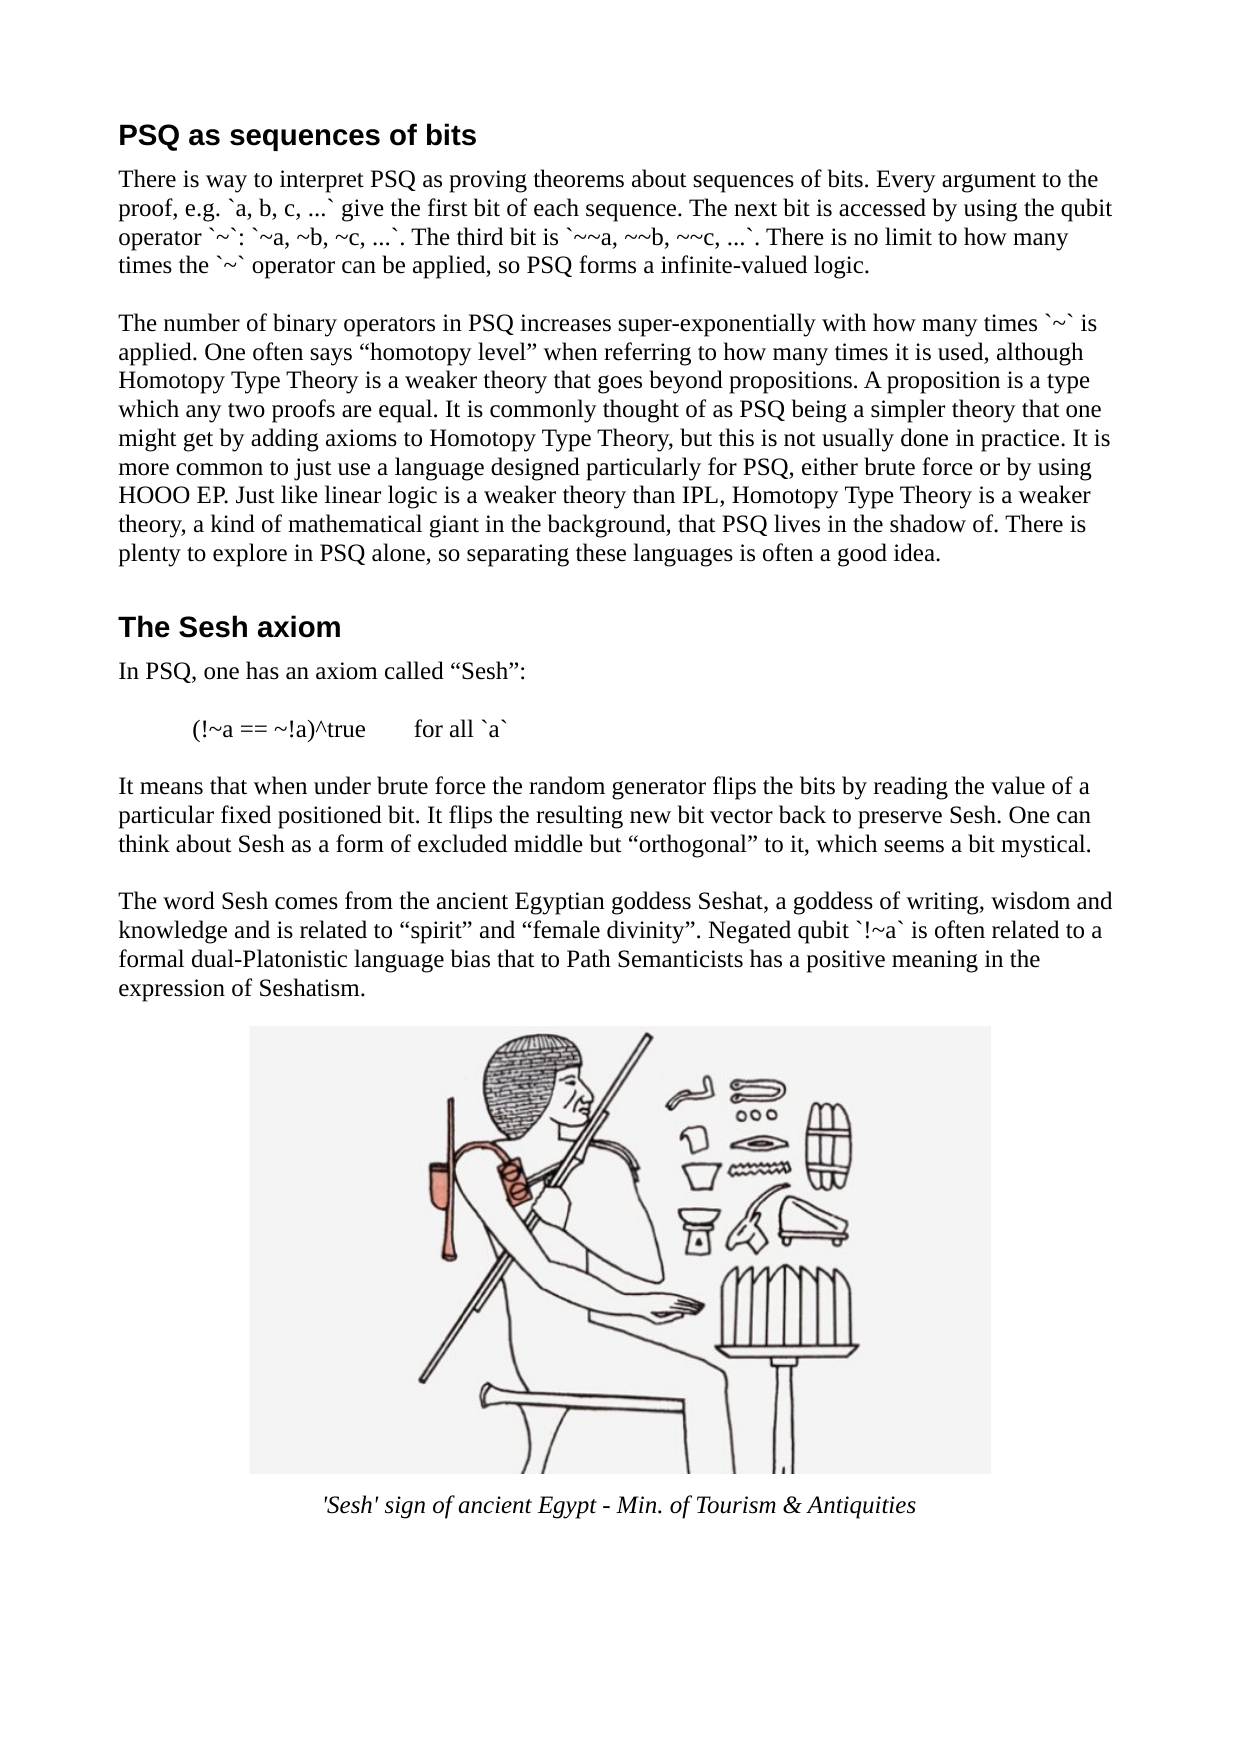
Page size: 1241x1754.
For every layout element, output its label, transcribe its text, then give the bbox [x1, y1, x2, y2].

text (!~a == ~!a)^true for all `a` [118, 714, 1122, 743]
subtitle PSQ as sequences of bits [118, 118, 1122, 152]
text The number of binary operators in PSQ increases super-exponentially with how many times `~` is applied. One often says “homotopy level” when referring to how many times it is used, although Homotopy Type Theory is a weaker theory that goes beyond propositions. A proposition is a type which any two proofs are equal. It is commonly thought of as PSQ being a simpler theory that one might get by adding axioms to Homotopy Type Theory, but this is not usually done in practice. It is more common to just use a language designed particularly for PSQ, either brute force or by using HOOO EP. Just like linear logic is a weaker theory than IPL, Homotopy Type Theory is a weaker theory, a kind of mathematical giant in the background, that PSQ lives in the shadow of. There is plenty to explore in PSQ alone, so separating these languages is often a good idea. [118, 308, 1122, 567]
text It means that when under brute force the random generator flips the bits by reading the value of a particular fixed positioned bit. It flips the resulting new bit vector back to preserve Sesh. One can think about Sesh as a form of excluded middle but “orthogonal” to it, which seems a bit mystical. [118, 771, 1122, 858]
text 'Sesh' sign of ancient Egypt - Min. of Tourism & Antiquities [118, 1490, 1122, 1519]
subtitle The Sesh axiom [118, 610, 1122, 644]
text In PSQ, one has an axiom called “Sesh”: [118, 656, 1122, 685]
text The word Sesh comes from the ancient Egyptian goddess Seshat, a goddess of writing, wisdom and knowledge and is related to “spirit” and “female divinity”. Negated qubit `!~a` is often related to a formal dual-Platonistic language bias that to Path Semanticists has a positive meaning in the expression of Seshatism. [118, 886, 1122, 1001]
text There is way to interpret PSQ as proving theorems about sequences of bits. Every argument to the proof, e.g. `a, b, c, ...` give the first bit of each sequence. The next bit is accessed by using the qubit operator `~`: `~a, ~b, ~c, ...`. The third bit is `~~a, ~~b, ~~c, ...`. There is no limit to how many times the `~` operator can be applied, so PSQ forms a infinite-valued logic. [118, 164, 1122, 279]
picture [249, 1026, 992, 1474]
